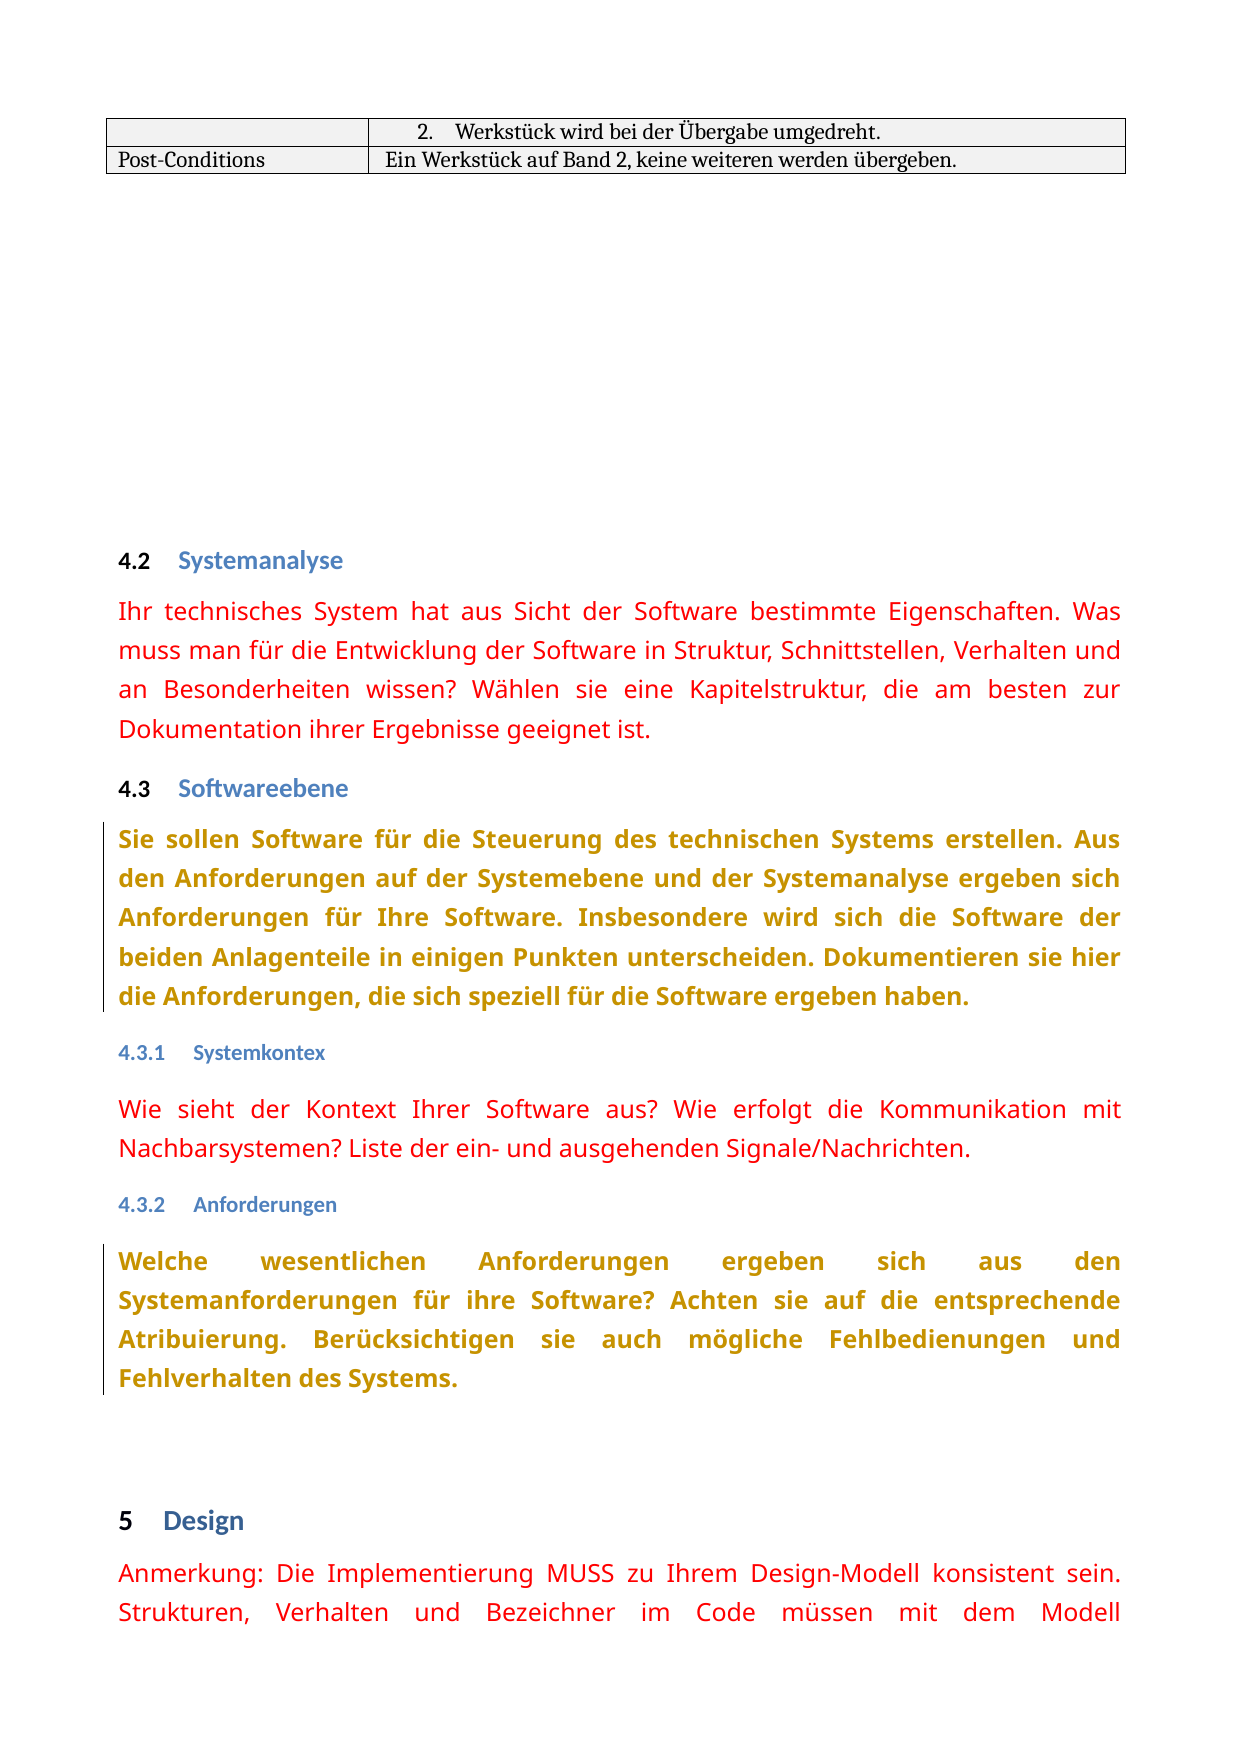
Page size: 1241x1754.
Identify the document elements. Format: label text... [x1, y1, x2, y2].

text Welche wesentlichen Anforderungen ergeben sich aus den Systemanforderungen für ihre Software? Achten sie auf die entsprechende Atribuierung. Berücksichtigen sie auch mögliche Fehlbedienungen und Fehlverhalten des Systems. [118, 1243, 1122, 1395]
subtitle Systemkontex [118, 1038, 1122, 1066]
table_cell [107, 119, 368, 146]
subtitle Anforderungen [118, 1191, 1122, 1218]
text Anmerkung: Die Implementierung MUSS zu Ihrem Design-Modell konsistent sein. Strukturen, Verhalten und Bezeichner im Code müssen mit dem Modell [118, 1555, 1122, 1628]
text Sie sollen Software für die Steuerung des technischen Systems erstellen. Aus den Anforderungen auf der Systemebene und der Systemanalyse ergeben sich Anforderungen für Ihre Software. Insbesondere wird sich die Software der beiden Anlagenteile in einigen Punkten unterscheiden. Dokumentieren sie hier die Anforderungen, die sich speziell für die Software ergeben haben. [118, 822, 1122, 1012]
table_cell Werkstück wird von Band 1 an Band 2 übergeben. Werkstück wird bei der Übergabe umgedreht. [369, 119, 1125, 146]
subtitle Systemanalyse [118, 543, 1122, 576]
subtitle Softwareebene [118, 771, 1122, 804]
text Ihr technisches System hat aus Sicht der Software bestimmte Eigenschaften. Was muss man für die Entwicklung der Software in Struktur, Schnittstellen, Verhalten und an Besonderheiten wissen? Wählen sie eine Kapitelstruktur, die am besten zur Dokumentation ihrer Ergebnisse geeignet ist. [118, 594, 1122, 745]
text Wie sieht der Kontext Ihrer Software aus? Wie erfolgt die Kommunikation mit Nachbarsystemen? Liste der ein- und ausgehenden Signale/Nachrichten. [118, 1091, 1122, 1164]
table_cell Ein Werkstück auf Band 2, keine weiteren werden übergeben. [369, 147, 1125, 173]
table_cell Post-Conditions [107, 147, 368, 173]
subtitle Design [118, 1502, 1122, 1537]
